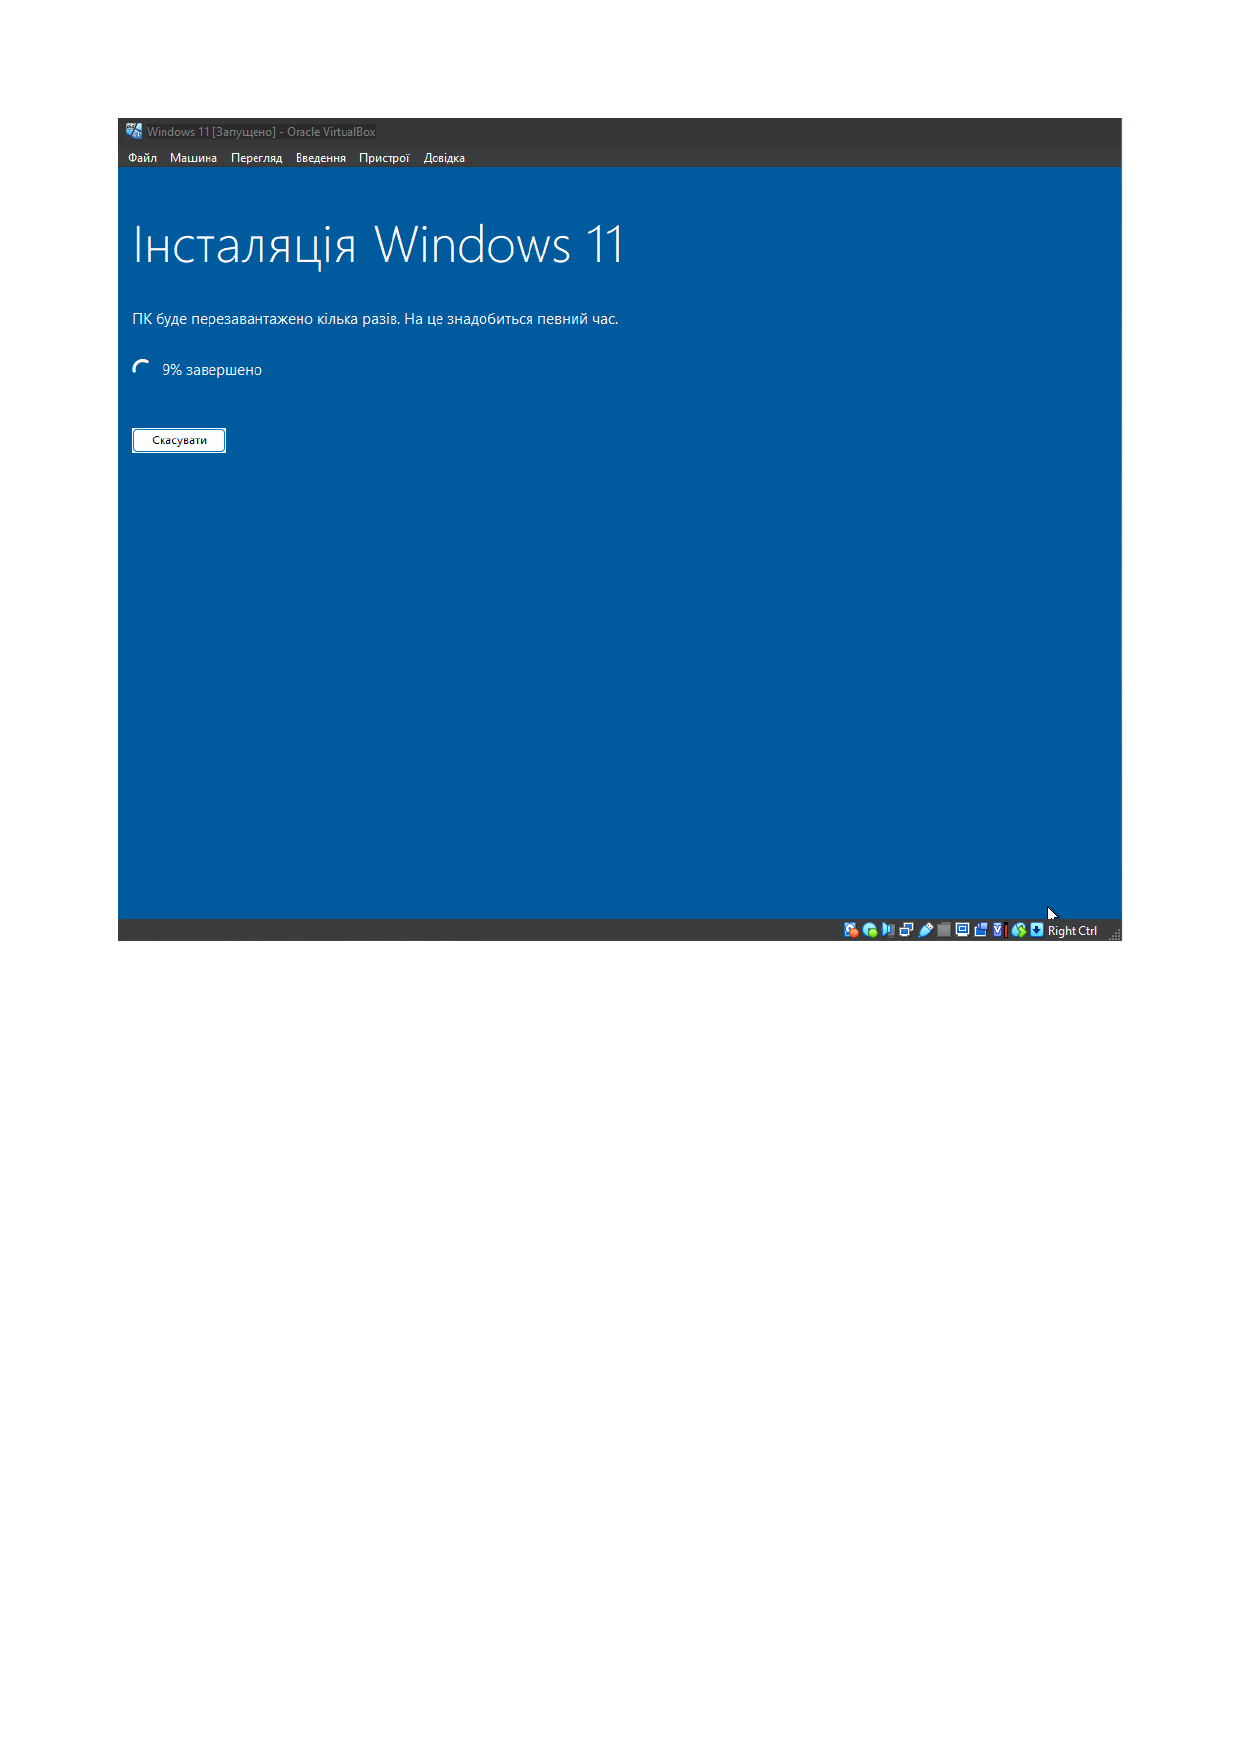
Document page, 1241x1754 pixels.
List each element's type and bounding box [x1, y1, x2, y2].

picture [118, 118, 1123, 941]
